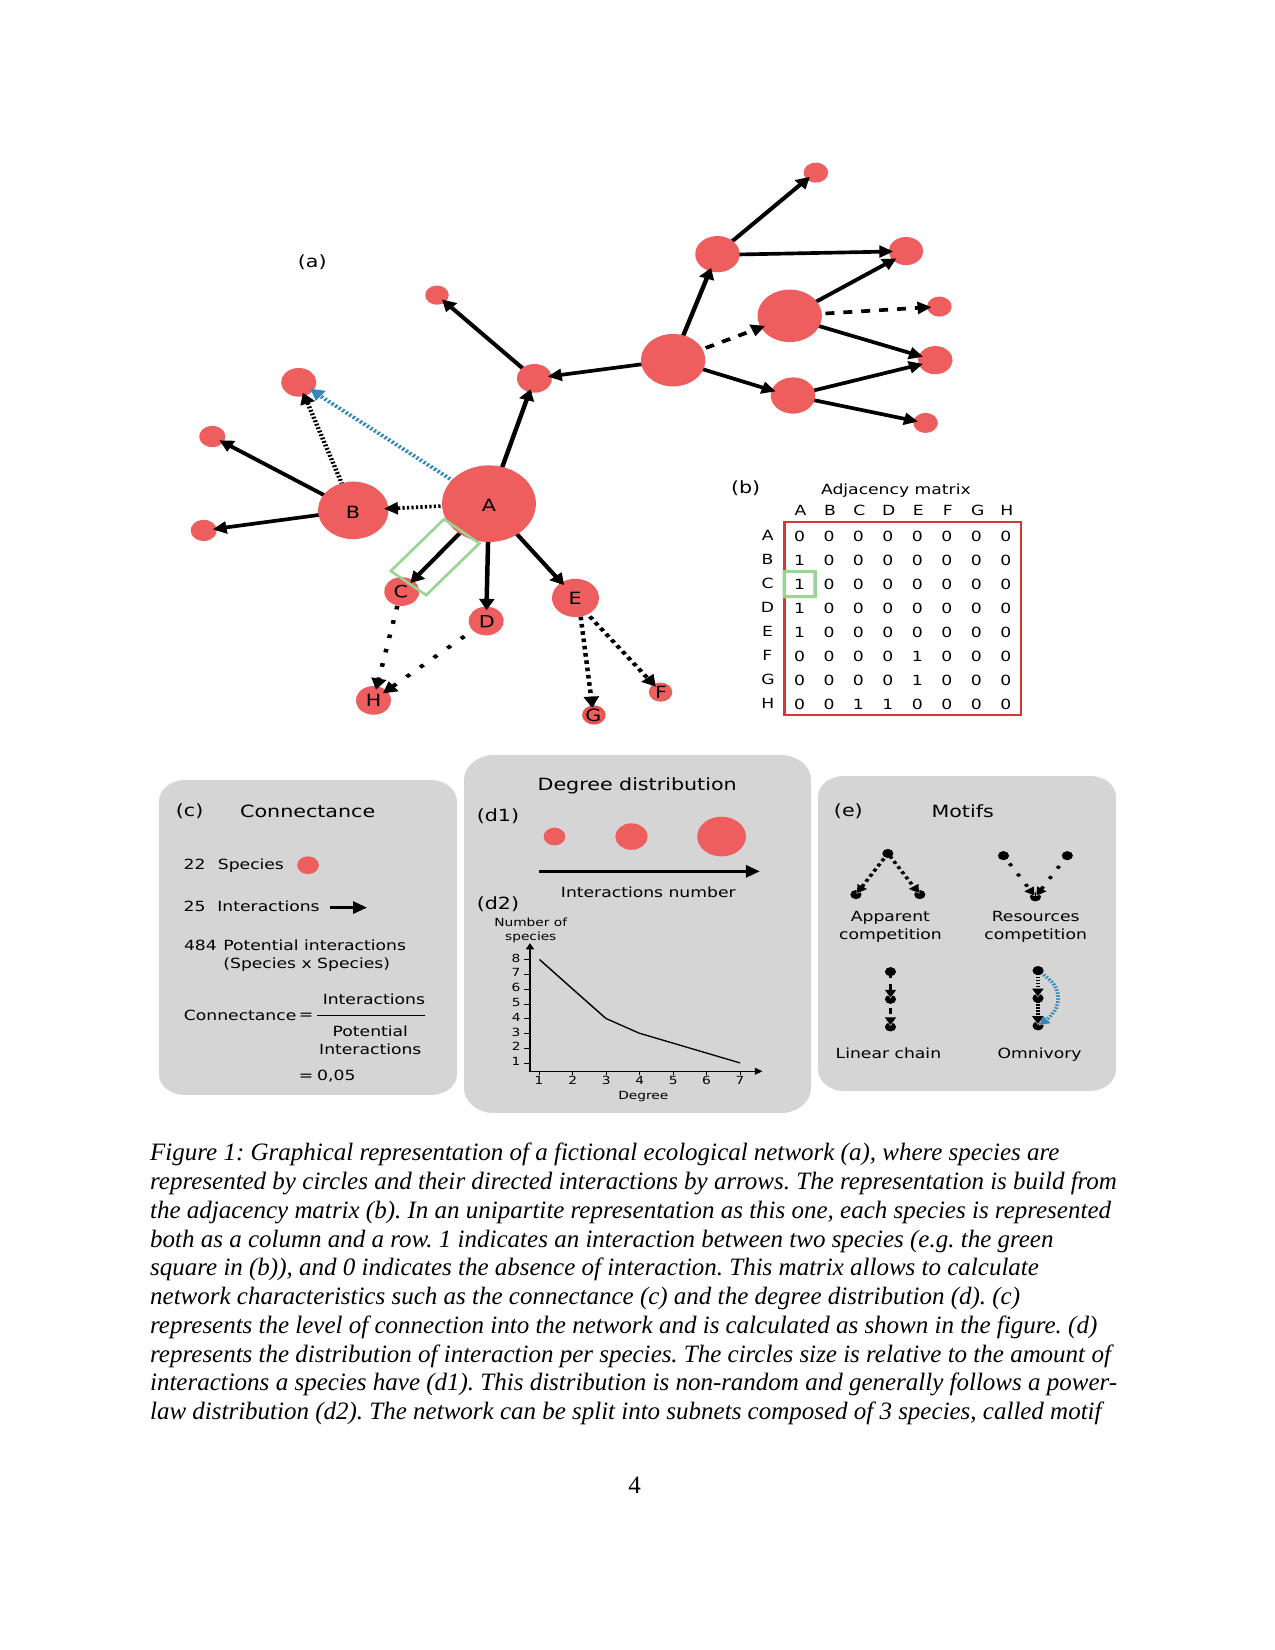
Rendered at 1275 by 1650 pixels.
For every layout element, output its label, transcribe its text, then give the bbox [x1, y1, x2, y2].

text Figure 1: Graphical representation of a fictional ecological network (a), where species are represented by circles and their directed interactions by arrows. The representation is build from the adjacency matrix (b). In an unipartite representation as this one, each species is represented both as a column and a row. 1 indicates an interaction between two species (e.g. the green square in (b)), and 0 indicates the absence of interaction. This matrix allows to calculate network characteristics such as the connectance (c) and the degree distribution (d). (c) represents the level of connection into the network and is calculated as shown in the figure. (d) represents the distribution of interaction per species. The circles size is relative to the amount of interactions a species have (d1). This distribution is non-random and generally follows a power-law distribution (d2). The network can be split into subnets composed of 3 species, called motif [150, 1137, 1125, 1425]
